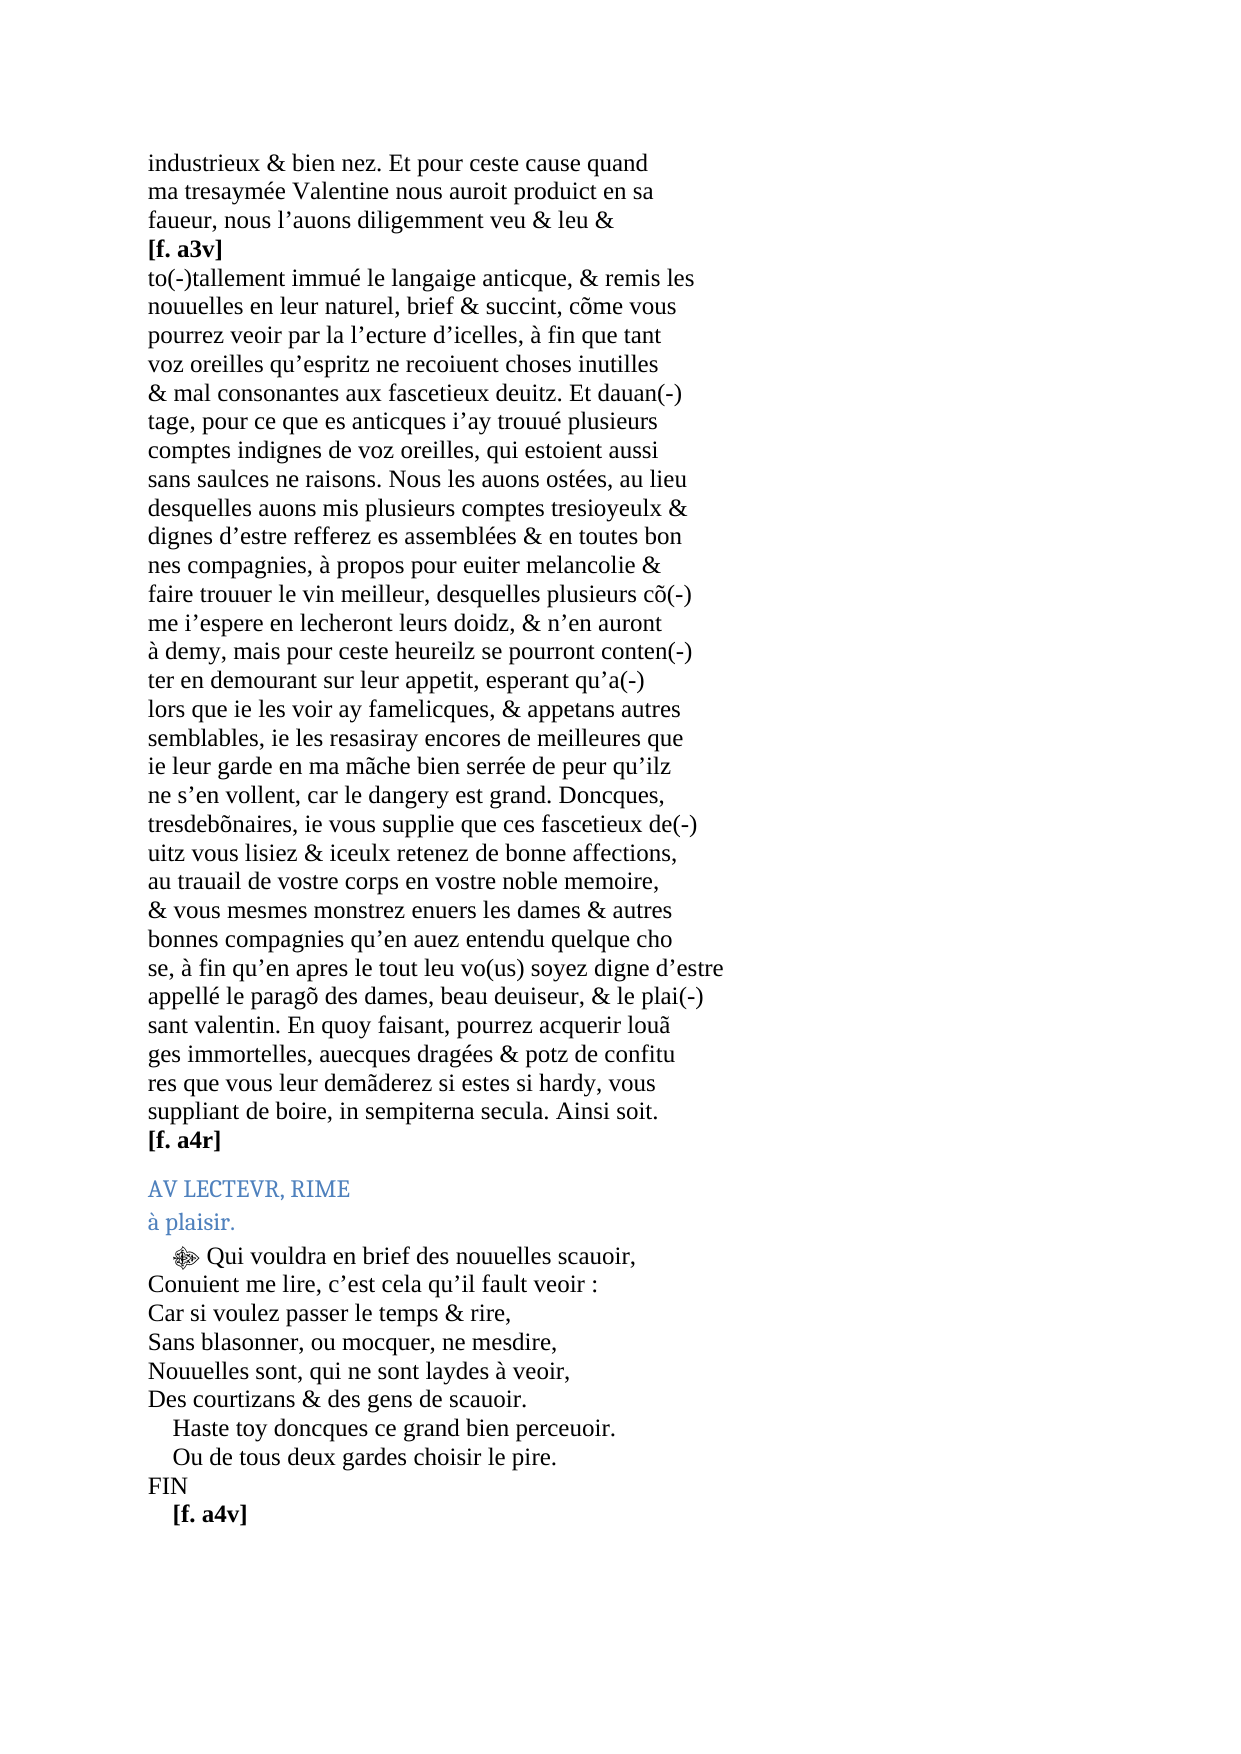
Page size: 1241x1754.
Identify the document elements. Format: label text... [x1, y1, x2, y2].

subtitle AV LECTEVR, RIME à plaisir. [148, 1175, 1093, 1236]
text Ou de tous deux gardes choisir le pire. [148, 1442, 1093, 1471]
text ❧ Qui vouldra en brief des nouuelles scauoir, Conuient me lire, c’est cela qu’il fault veoir : Car si voulez passer le temps & rire, Sans blasonner, ou mocquer, ne mesdire, Nouuelles sont, qui ne sont laydes à veoir, Des courtizans & des gens de scauoir. [148, 1241, 1093, 1413]
text industrieux & bien nez. Et pour ceste cause quand ma tresaymée Valentine nous auroit produict en sa faueur, nous l’auons diligemment veu & leu & [f. a3v] to(-)tallement immué le langaige anticque, & remis les nouuelles en leur naturel, brief & succint, cõme vous pourrez veoir par la l’ecture d’icelles, à fin que tant voz oreilles qu’espritz ne recoiuent choses inutilles & mal consonantes aux fascetieux deuitz. Et dauan(-) tage, pour ce que es anticques i’ay trouué plusieurs comptes indignes de voz oreilles, qui estoient aussi sans saulces ne raisons. Nous les auons ostées, au lieu desquelles auons mis plusieurs comptes tresioyeulx & dignes d’estre refferez es assemblées & en toutes bon nes compagnies, à propos pour euiter melancolie & faire trouuer le vin meilleur, desquelles plusieurs cõ(-) me i’espere en lecheront leurs doidz, & n’en auront à demy, mais pour ceste heureilz se pourront conten(-) ter en demourant sur leur appetit, esperant qu’a(-) lors que ie les voir ay famelicques, & appetans autres semblables, ie les resasiray encores de meilleures que ie leur garde en ma mãche bien serrée de peur qu’ilz ne s’en vollent, car le dangery est grand. Doncques, tresdebõnaires, ie vous supplie que ces fascetieux de(-) uitz vous lisiez & iceulx retenez de bonne affections, au trauail de vostre corps en vostre noble memoire, & vous mesmes monstrez enuers les dames & autres bonnes compagnies qu’en auez entendu quelque cho se, à fin qu’en apres le tout leu vo(us) soyez digne d’estre appellé le paragõ des dames, beau deuiseur, & le plai(-) sant valentin. En quoy faisant, pourrez acquerir louã ges immortelles, auecques dragées & potz de confitu res que vous leur demãderez si estes si hardy, vous suppliant de boire, in sempiterna secula. Ainsi soit. [f. a4r] [148, 148, 1093, 1154]
text FIN [148, 1471, 1093, 1499]
text [f. a4v] [148, 1499, 1093, 1528]
text Haste toy doncques ce grand bien perceuoir. [148, 1413, 1093, 1442]
